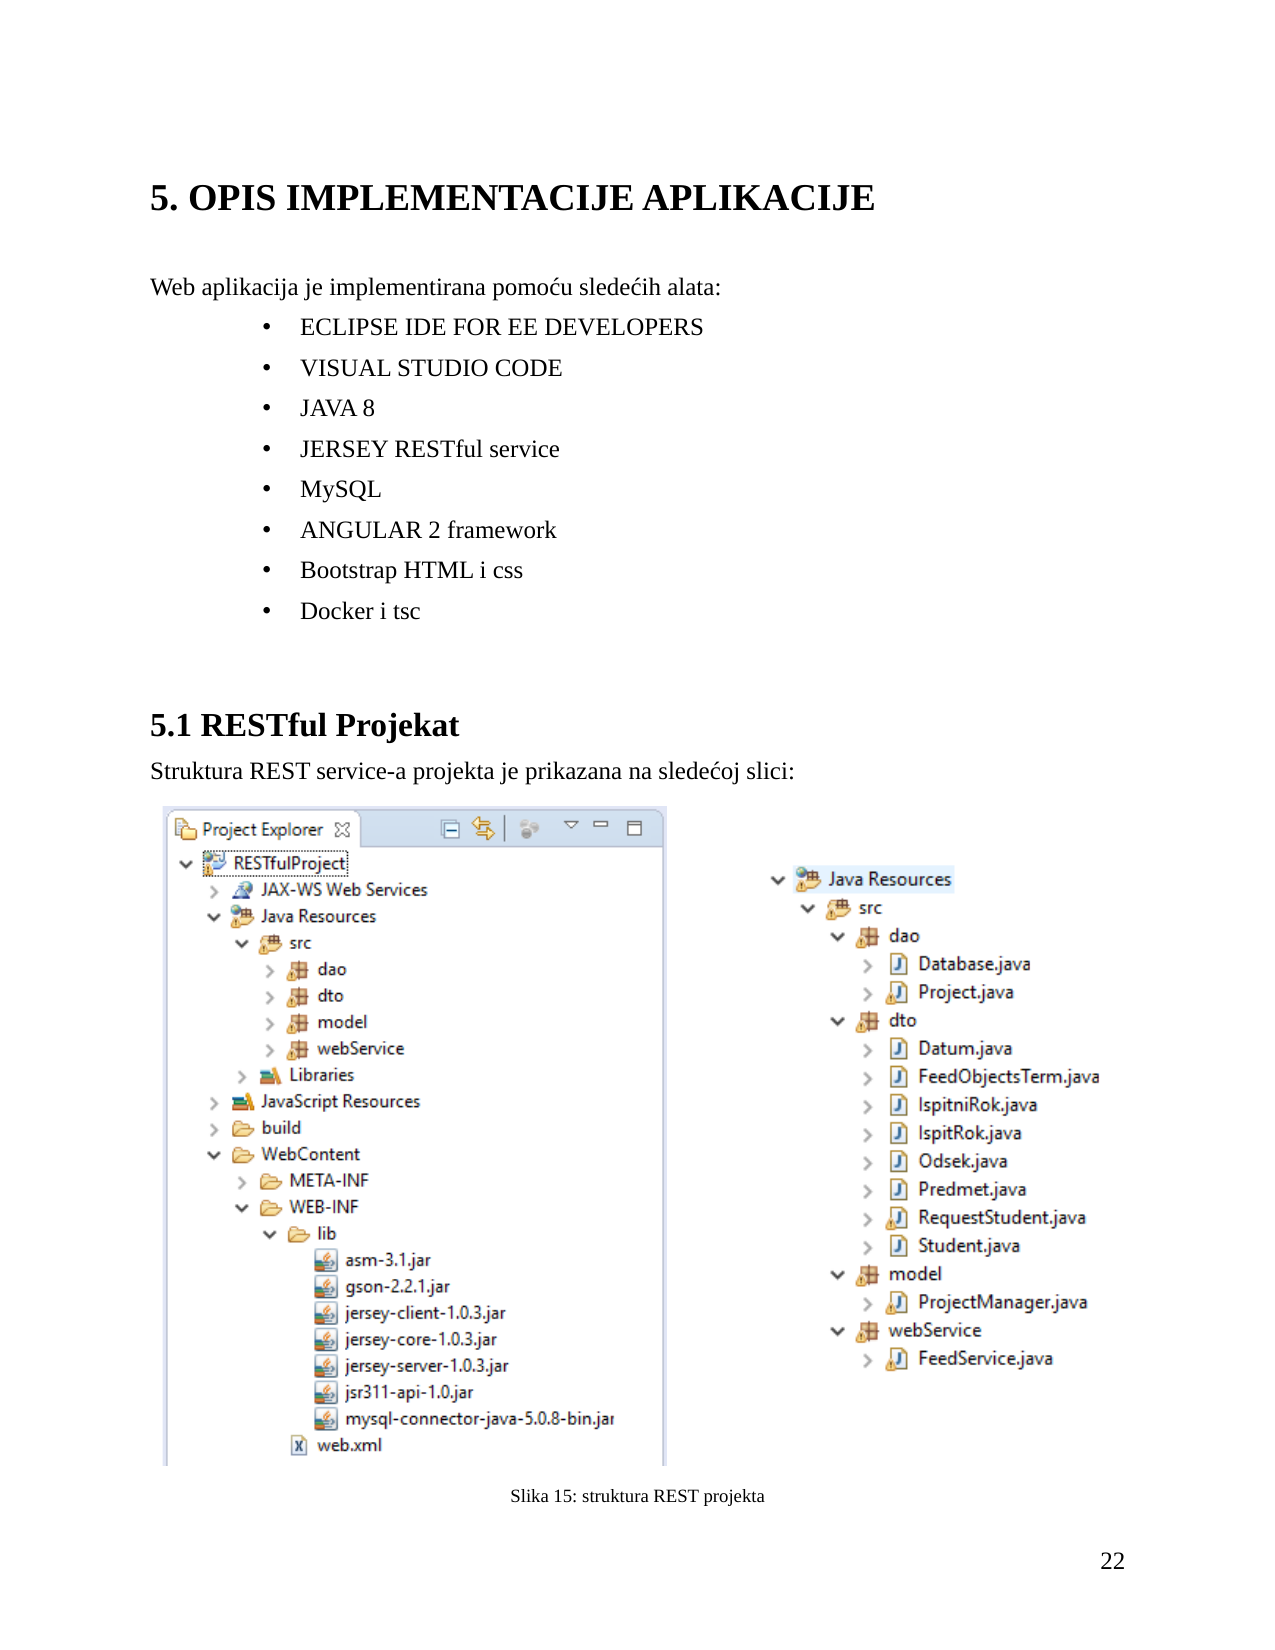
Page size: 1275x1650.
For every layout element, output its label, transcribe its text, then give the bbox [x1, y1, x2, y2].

picture [754, 865, 1143, 1376]
list JERSEY RESTful service [262, 434, 1125, 462]
subtitle 5. OPIS IMPLEMENTACIJE APLIKACIJE [150, 175, 1125, 219]
list MySQL [262, 474, 1125, 503]
list ECLIPSE IDE FOR EE DEVELOPERS [262, 312, 1125, 341]
text Struktura REST service-a projekta je prikazana na sledećoj slici: [150, 756, 1125, 785]
picture [162, 806, 667, 1466]
list ANGULAR 2 framework [262, 515, 1125, 543]
subtitle 5.1 RESTful Projekat [150, 705, 1125, 743]
list Docker i tsc [262, 596, 1125, 624]
text Slika 15: struktura REST projekta [150, 1485, 1125, 1507]
list VISUAL STUDIO CODE [262, 353, 1125, 381]
text Web aplikacija je implementirana pomoću sledećih alata: [150, 272, 1125, 300]
list JAVA 8 [262, 393, 1125, 422]
list Bootstrap HTML i css [262, 555, 1125, 584]
